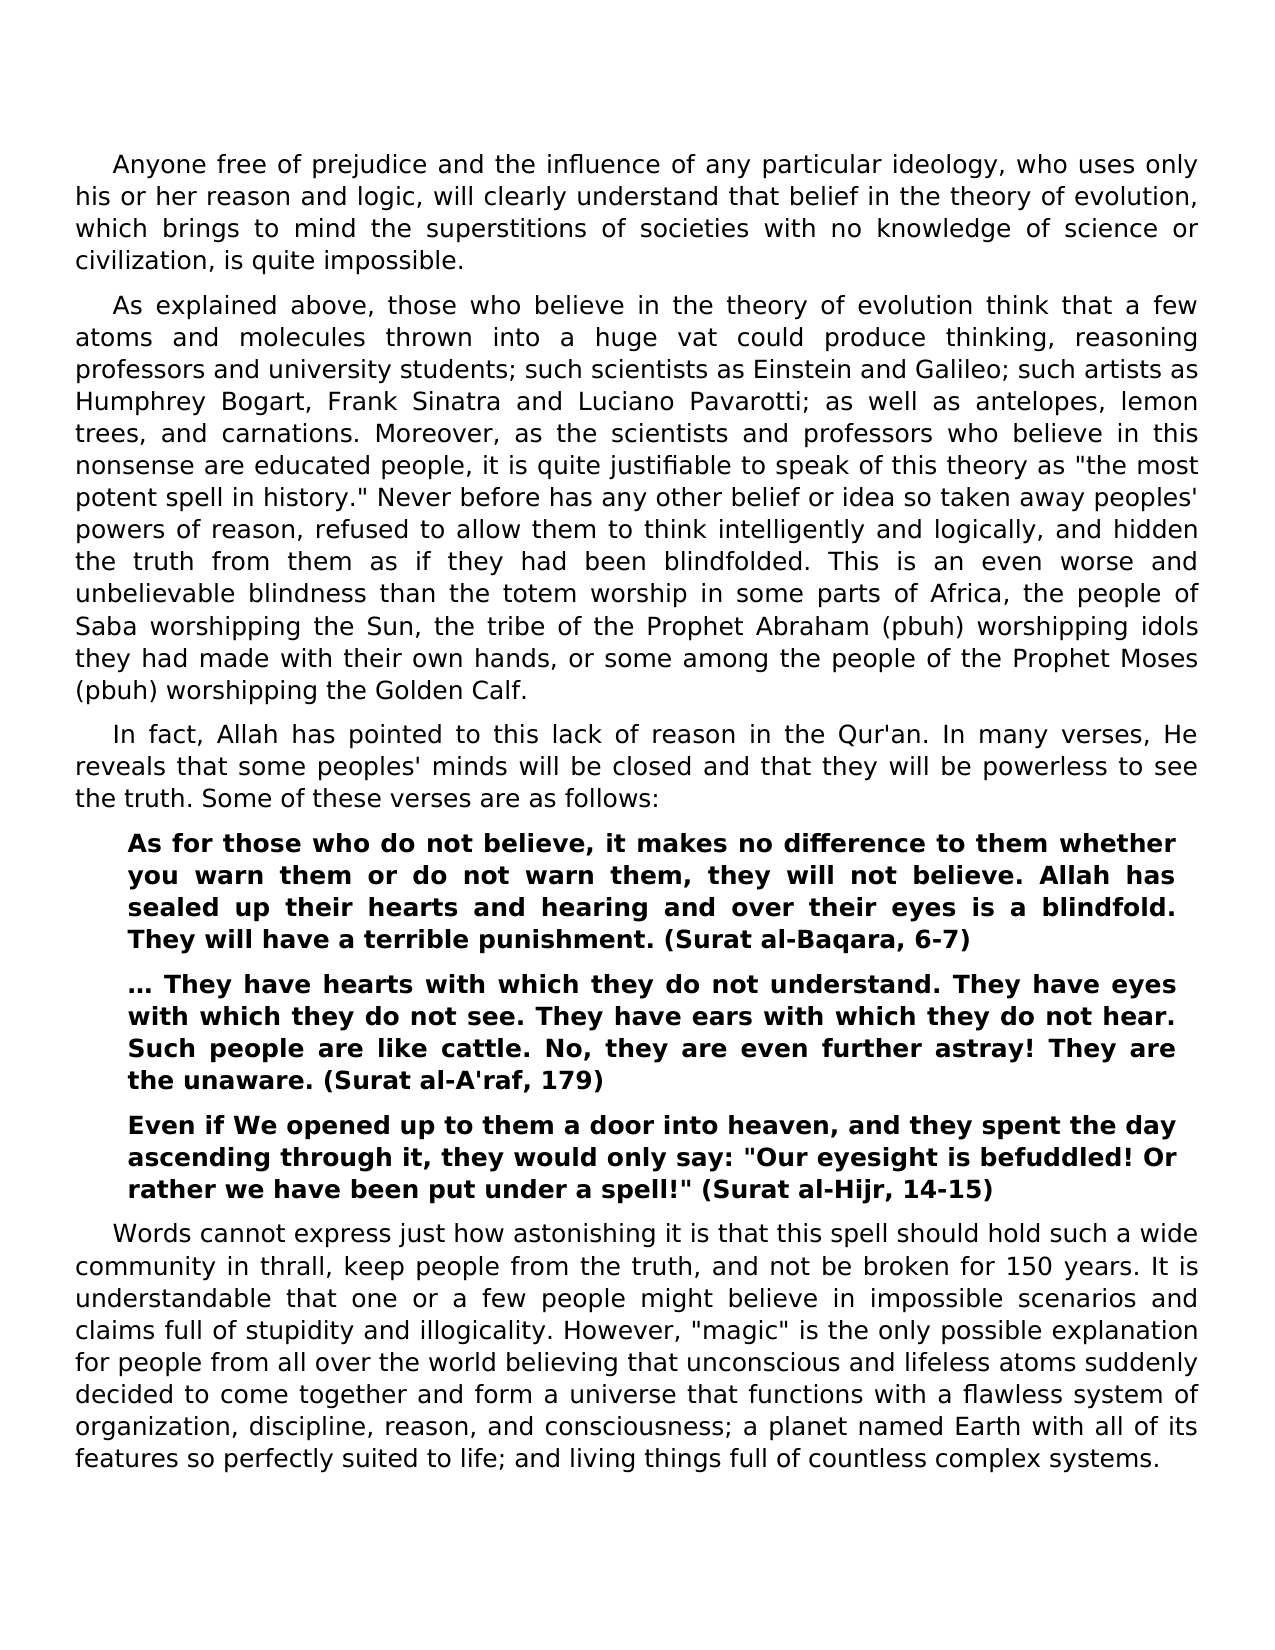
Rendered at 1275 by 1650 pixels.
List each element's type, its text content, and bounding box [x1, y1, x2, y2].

text In fact, Allah has pointed to this lack of reason in the Qur'an. In many verses, He reveals that some peoples' minds will be closed and that they will be powerless to see the truth. Some of these verses are as follows: [75, 720, 1200, 814]
text Anyone free of prejudice and the influence of any particular ideology, who uses only his or her reason and logic, will clearly understand that belief in the theory of evolution, which brings to mind the superstitions of societies with no knowledge of science or civilization, is quite impossible. [75, 150, 1200, 275]
text Words cannot express just how astonishing it is that this spell should hold such a wide community in thrall, keep people from the truth, and not be broken for 150 years. It is understandable that one or a few people might believe in impossible scenarios and claims full of stupidity and illogicality. However, "magic" is the only possible explanation for people from all over the world believing that unconscious and lifeless atoms suddenly decided to come together and form a universe that functions with a flawless system of organization, discipline, reason, and consciousness; a planet named Earth with all of its features so perfectly suited to life; and living things full of countless complex systems. [75, 1219, 1200, 1473]
text Even if We opened up to them a door into heaven, and they spent the day ascending through it, they would only say: "Our eyesight is befuddled! Or rather we have been put under a spell!" (Surat al-Hijr, 14-15) [127, 1111, 1177, 1204]
text … They have hearts with which they do not understand. They have eyes with which they do not see. They have ears with which they do not hear. Such people are like cattle. No, they are even further astray! They are the unaware. (Surat al-A'raf, 179) [127, 970, 1177, 1095]
text As explained above, those who believe in the theory of evolution think that a few atoms and molecules thrown into a huge vat could produce thinking, reasoning professors and university students; such scientists as Einstein and Galileo; such artists as Humphrey Bogart, Frank Sinatra and Luciano Pavarotti; as well as antelopes, lemon trees, and carnations. Moreover, as the scientists and professors who believe in this nonsense are educated people, it is quite justifiable to speak of this theory as "the most potent spell in history." Never before has any other belief or idea so taken away peoples' powers of reason, refused to allow them to think intelligently and logically, and hidden the truth from them as if they had been blindfolded. This is an even worse and unbelievable blindness than the totem worship in some parts of Africa, the people of Saba worshipping the Sun, the tribe of the Prophet Abraham (pbuh) worshipping idols they had made with their own hands, or some among the people of the Prophet Moses (pbuh) worshipping the Golden Calf. [75, 291, 1200, 705]
text As for those who do not believe, it makes no difference to them whether you warn them or do not warn them, they will not believe. Allah has sealed up their hearts and hearing and over their eyes is a blindfold. They will have a terrible punishment. (Surat al-Baqara, 6-7) [127, 829, 1177, 954]
